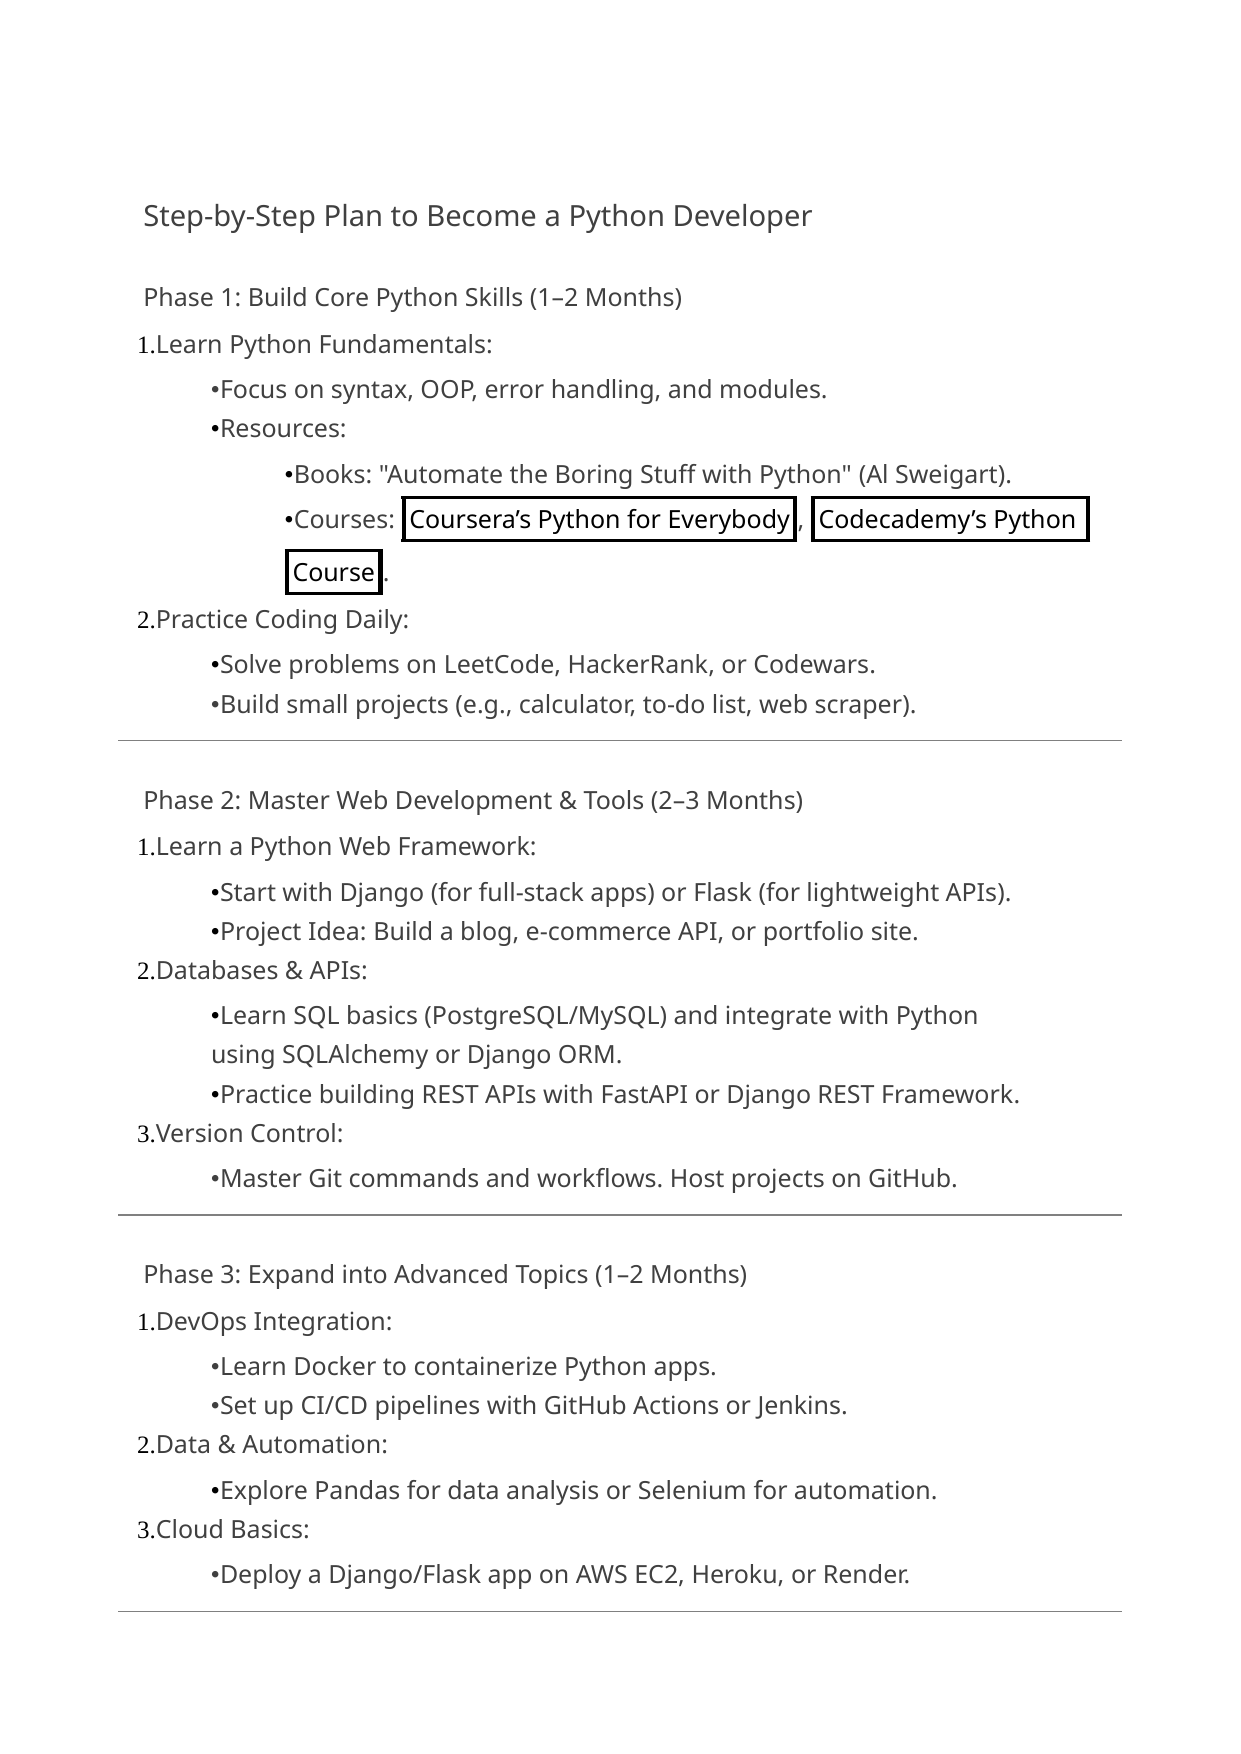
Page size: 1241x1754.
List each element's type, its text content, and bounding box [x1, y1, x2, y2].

list Learn a Python Web Framework: [118, 829, 1122, 863]
list Explore Pandas for data analysis or Selenium for automation. [118, 1473, 1122, 1507]
list Build small projects (e.g., calculator, to-do list, web scraper). [118, 686, 1122, 720]
list Deploy a Django/Flask app on AWS EC2, Heroku, or Render. [118, 1557, 1122, 1591]
list Focus on syntax, OOP, error handling, and modules. [118, 372, 1122, 406]
list Master Git commands and workflows. Host projects on GitHub. [118, 1161, 1122, 1195]
list Courses: Coursera’s Python for Everybody, Codecademy’s Python Course. [118, 496, 1122, 595]
list Version Control: [118, 1116, 1122, 1149]
list Start with Django (for full-stack apps) or Flask (for lightweight APIs). [118, 874, 1122, 908]
subtitle Phase 3: Expand into Advanced Topics (1–2 Months) [143, 1257, 1122, 1291]
subtitle Phase 2: Master Web Development & Tools (2–3 Months) [143, 782, 1122, 816]
list Learn Docker to containerize Python apps. [118, 1349, 1122, 1383]
list DevOps Integration: [118, 1303, 1122, 1337]
list Learn Python Fundamentals: [118, 327, 1122, 361]
list Set up CI/CD pipelines with GitHub Actions or Jenkins. [118, 1388, 1122, 1422]
list Project Idea: Build a blog, e-commerce API, or portfolio site. [118, 913, 1122, 947]
subtitle Phase 1: Build Core Python Skills (1–2 Months) [143, 280, 1122, 314]
list Solve problems on LeetCode, HackerRank, or Codewars. [118, 647, 1122, 681]
list Data & Automation: [118, 1427, 1122, 1461]
list Practice Coding Daily: [118, 602, 1122, 636]
list Databases & APIs: [118, 953, 1122, 987]
list Books: "Automate the Boring Stuff with Python" (Al Sweigart). [118, 457, 1122, 491]
list Cloud Basics: [118, 1512, 1122, 1546]
list Resources: [118, 411, 1122, 445]
list Learn SQL basics (PostgreSQL/MySQL) and integrate with Python using SQLAlchemy or Django ORM. [118, 998, 1122, 1071]
subtitle Step-by-Step Plan to Become a Python Developer [143, 196, 1122, 235]
list Practice building REST APIs with FastAPI or Django REST Framework. [118, 1076, 1122, 1110]
